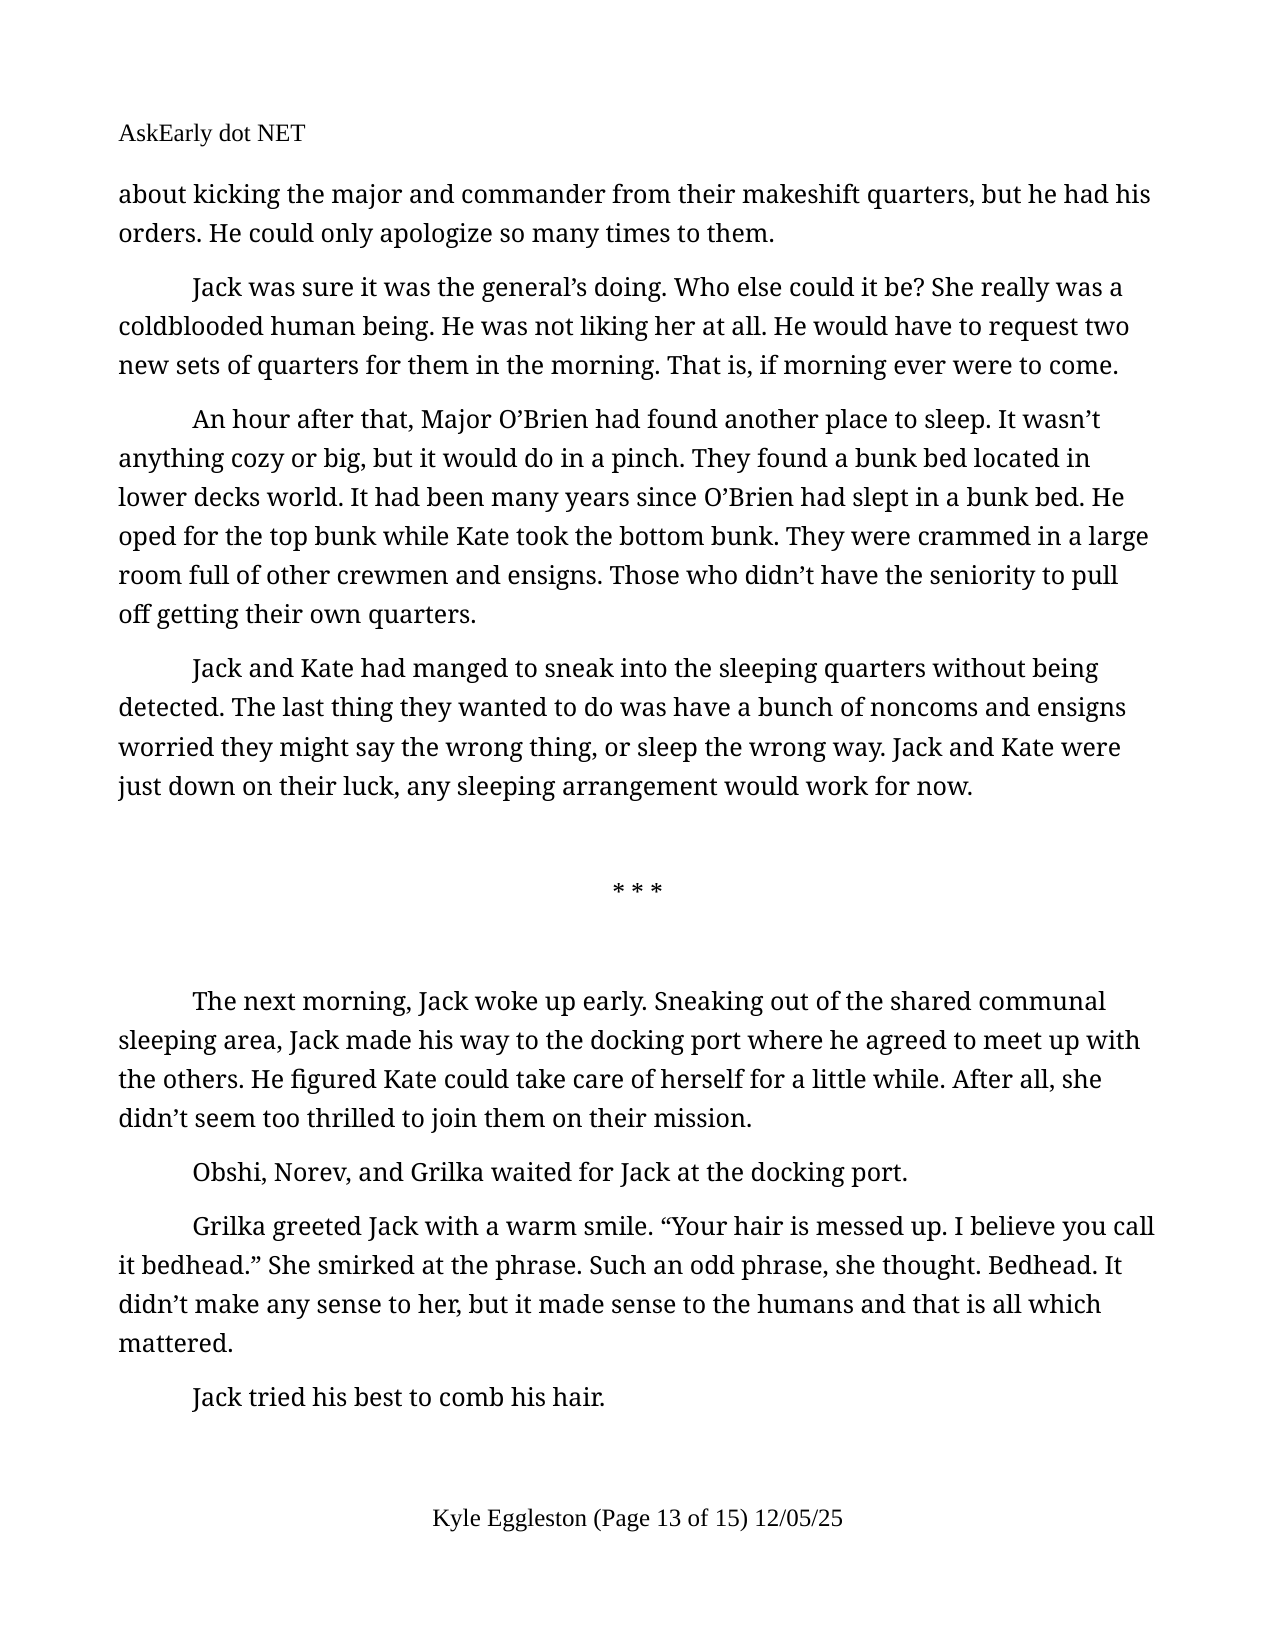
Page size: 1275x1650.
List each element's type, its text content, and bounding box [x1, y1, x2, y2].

text Jack was sure it was the general’s doing. Who else could it be? She really was a coldblooded human being. He was not liking her at all. He would have to request two new sets of quarters for them in the morning. That is, if morning ever were to come. [118, 269, 1157, 382]
text An hour after that, Major O’Brien had found another place to sleep. It wasn’t anything cozy or big, but it would do in a pinch. They found a bunk bed located in lower decks world. It had been many years since O’Brien had slept in a bunk bed. He oped for the top bunk while Kate took the bottom bunk. They were crammed in a large room full of other crewmen and ensigns. Those who didn’t have the seniority to pull off getting their own quarters. [118, 401, 1157, 631]
text Jack and Kate had manged to sneak into the sleeping quarters without being detected. The last thing they wanted to do was have a bunch of noncoms and ensigns worried they might say the wrong thing, or sleep the wrong way. Jack and Kate were just down on their luck, any sleeping arrangement would work for now. [118, 651, 1157, 802]
text Obshi, Norev, and Grilka waited for Jack at the docking port. [118, 1155, 1157, 1189]
text * * * [118, 876, 1157, 910]
text Jack tried his best to comb his hair. [118, 1380, 1157, 1414]
text about kicking the major and commander from their makeshift quarters, but he had his orders. He could only apologize so many times to them. [118, 176, 1157, 249]
text Grilka greeted Jack with a warm smile. “Your hair is messed up. I believe you call it bedhead.” She smirked at the phrase. Such an odd phrase, she thought. Bedhead. It didn’t make any sense to her, but it made sense to the humans and that is all which mattered. [118, 1208, 1157, 1360]
text The next morning, Jack woke up early. Sneaking out of the shared communal sleeping area, Jack made his way to the docking port where he agreed to meet up with the others. He figured Kate could take care of herself for a little while. After all, she didn’t seem too thrilled to join them on their mission. [118, 983, 1157, 1135]
